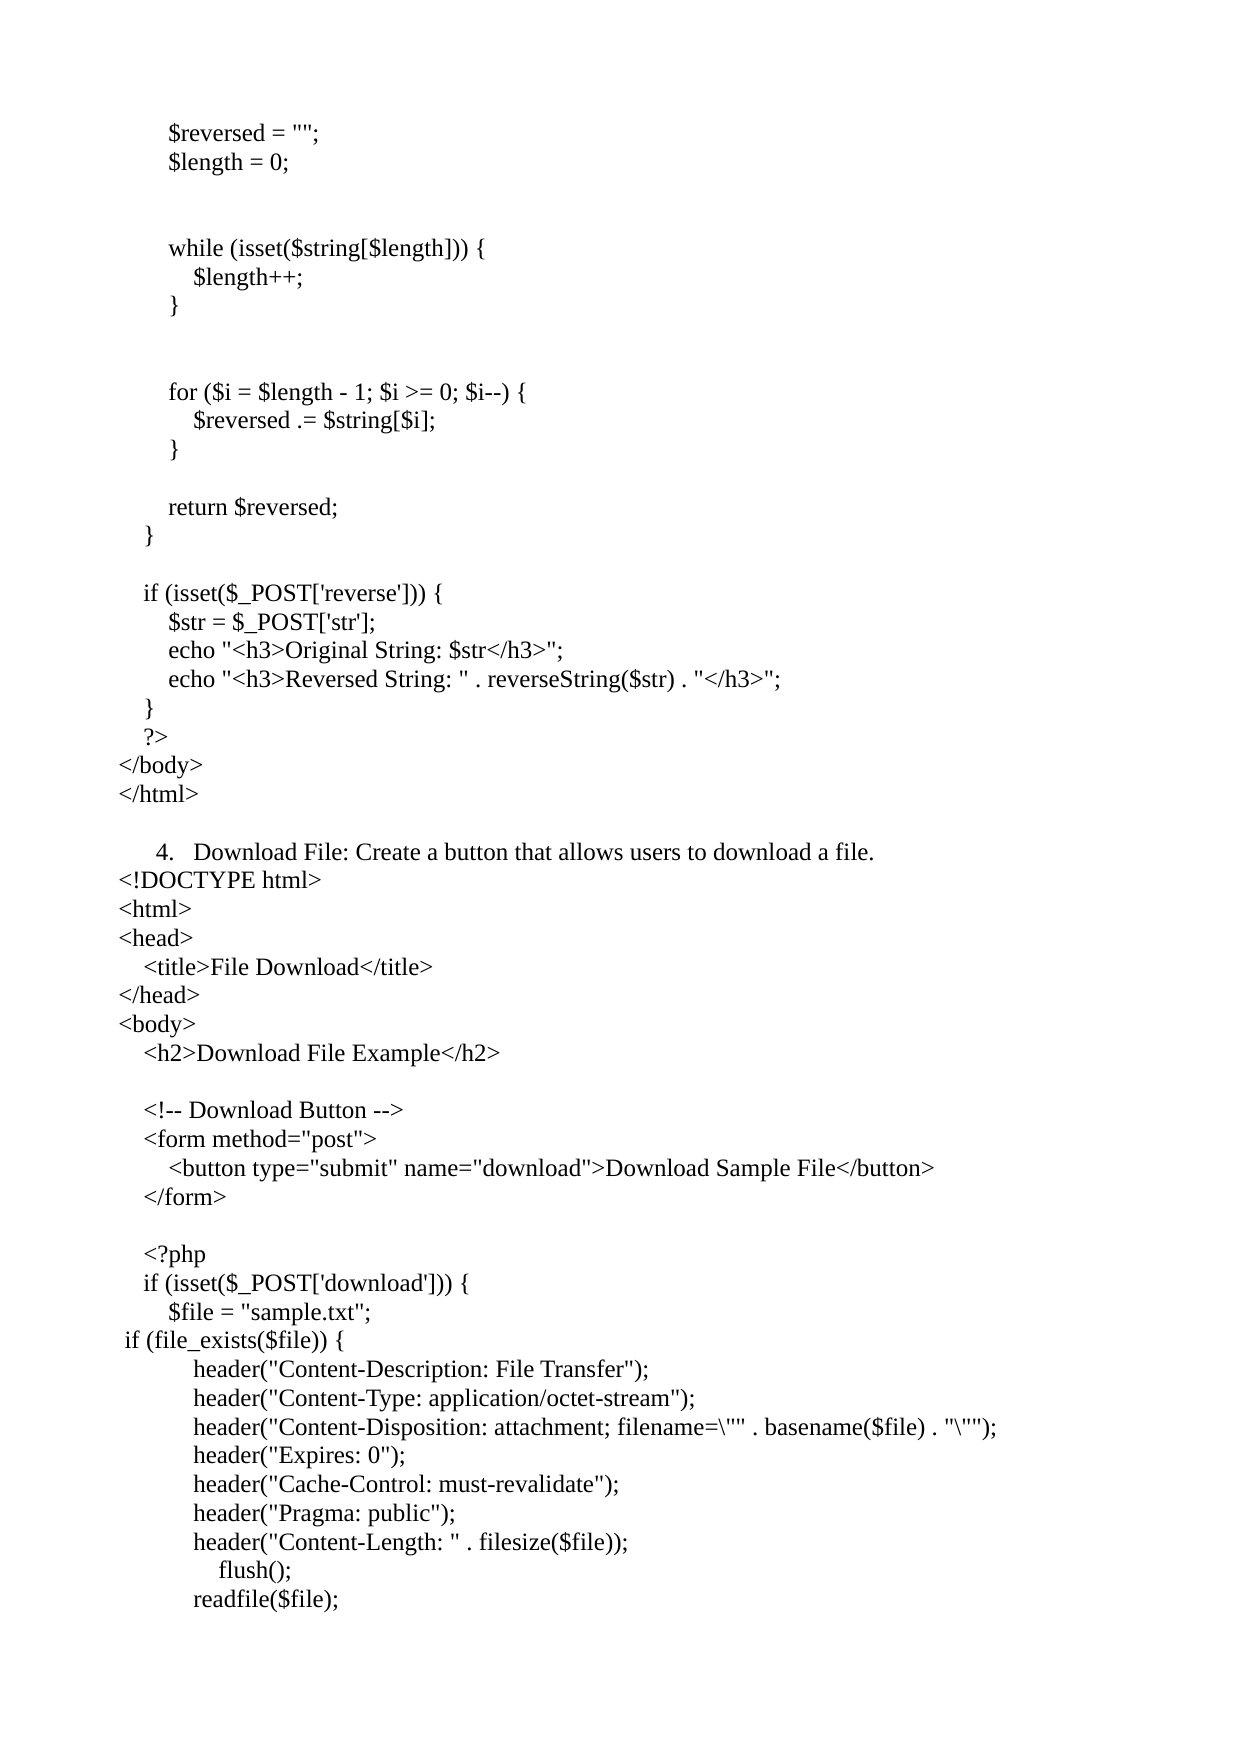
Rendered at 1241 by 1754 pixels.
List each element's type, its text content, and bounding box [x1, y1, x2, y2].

text } [118, 434, 1122, 463]
text header("Content-Description: File Transfer"); [118, 1354, 1122, 1383]
text $str = $_POST['str']; [118, 607, 1122, 636]
text } [118, 521, 1122, 549]
text echo "<h3>Original String: $str</h3>"; [118, 636, 1122, 664]
text return $reversed; [118, 492, 1122, 521]
text } [118, 693, 1122, 722]
text header("Content-Type: application/octet-stream"); [118, 1383, 1122, 1412]
text for ($i = $length - 1; $i >= 0; $i--) { [118, 377, 1122, 406]
text <!DOCTYPE html> [118, 866, 1122, 894]
text header("Content-Length: " . filesize($file)); [118, 1527, 1122, 1556]
text </head> [118, 981, 1122, 1009]
text ?> [118, 722, 1122, 751]
text <title>File Download</title> [118, 952, 1122, 981]
text } [118, 291, 1122, 319]
text $reversed .= $string[$i]; [118, 406, 1122, 434]
text </body> [118, 751, 1122, 779]
text echo "<h3>Reversed String: " . reverseString($str) . "</h3>"; [118, 664, 1122, 693]
text <html> [118, 894, 1122, 923]
text $reversed = ""; [118, 118, 1122, 147]
text if (isset($_POST['reverse'])) { [118, 578, 1122, 607]
text readfile($file); [118, 1584, 1122, 1613]
text $length = 0; [118, 147, 1122, 176]
text <body> [118, 1009, 1122, 1038]
text header("Pragma: public"); [118, 1498, 1122, 1527]
list Download File: Create a button that allows users to download a file. [156, 837, 1122, 866]
text </html> [118, 779, 1122, 808]
text if (isset($_POST['download'])) { [118, 1268, 1122, 1297]
text </form> [118, 1182, 1122, 1211]
text flush(); [118, 1556, 1122, 1584]
text $file = "sample.txt"; [118, 1297, 1122, 1326]
text while (isset($string[$length])) { [118, 233, 1122, 262]
text <?php [118, 1239, 1122, 1268]
text <button type="submit" name="download">Download Sample File</button> [118, 1153, 1122, 1182]
text <!-- Download Button --> [118, 1096, 1122, 1124]
text header("Content-Disposition: attachment; filename=\"" . basename($file) . "\""); [118, 1412, 1122, 1441]
text if (file_exists($file)) { [118, 1326, 1122, 1354]
text <form method="post"> [118, 1124, 1122, 1153]
text $length++; [118, 262, 1122, 291]
text <head> [118, 923, 1122, 952]
text <h2>Download File Example</h2> [118, 1038, 1122, 1067]
text header("Expires: 0"); [118, 1441, 1122, 1469]
text header("Cache-Control: must-revalidate"); [118, 1469, 1122, 1498]
